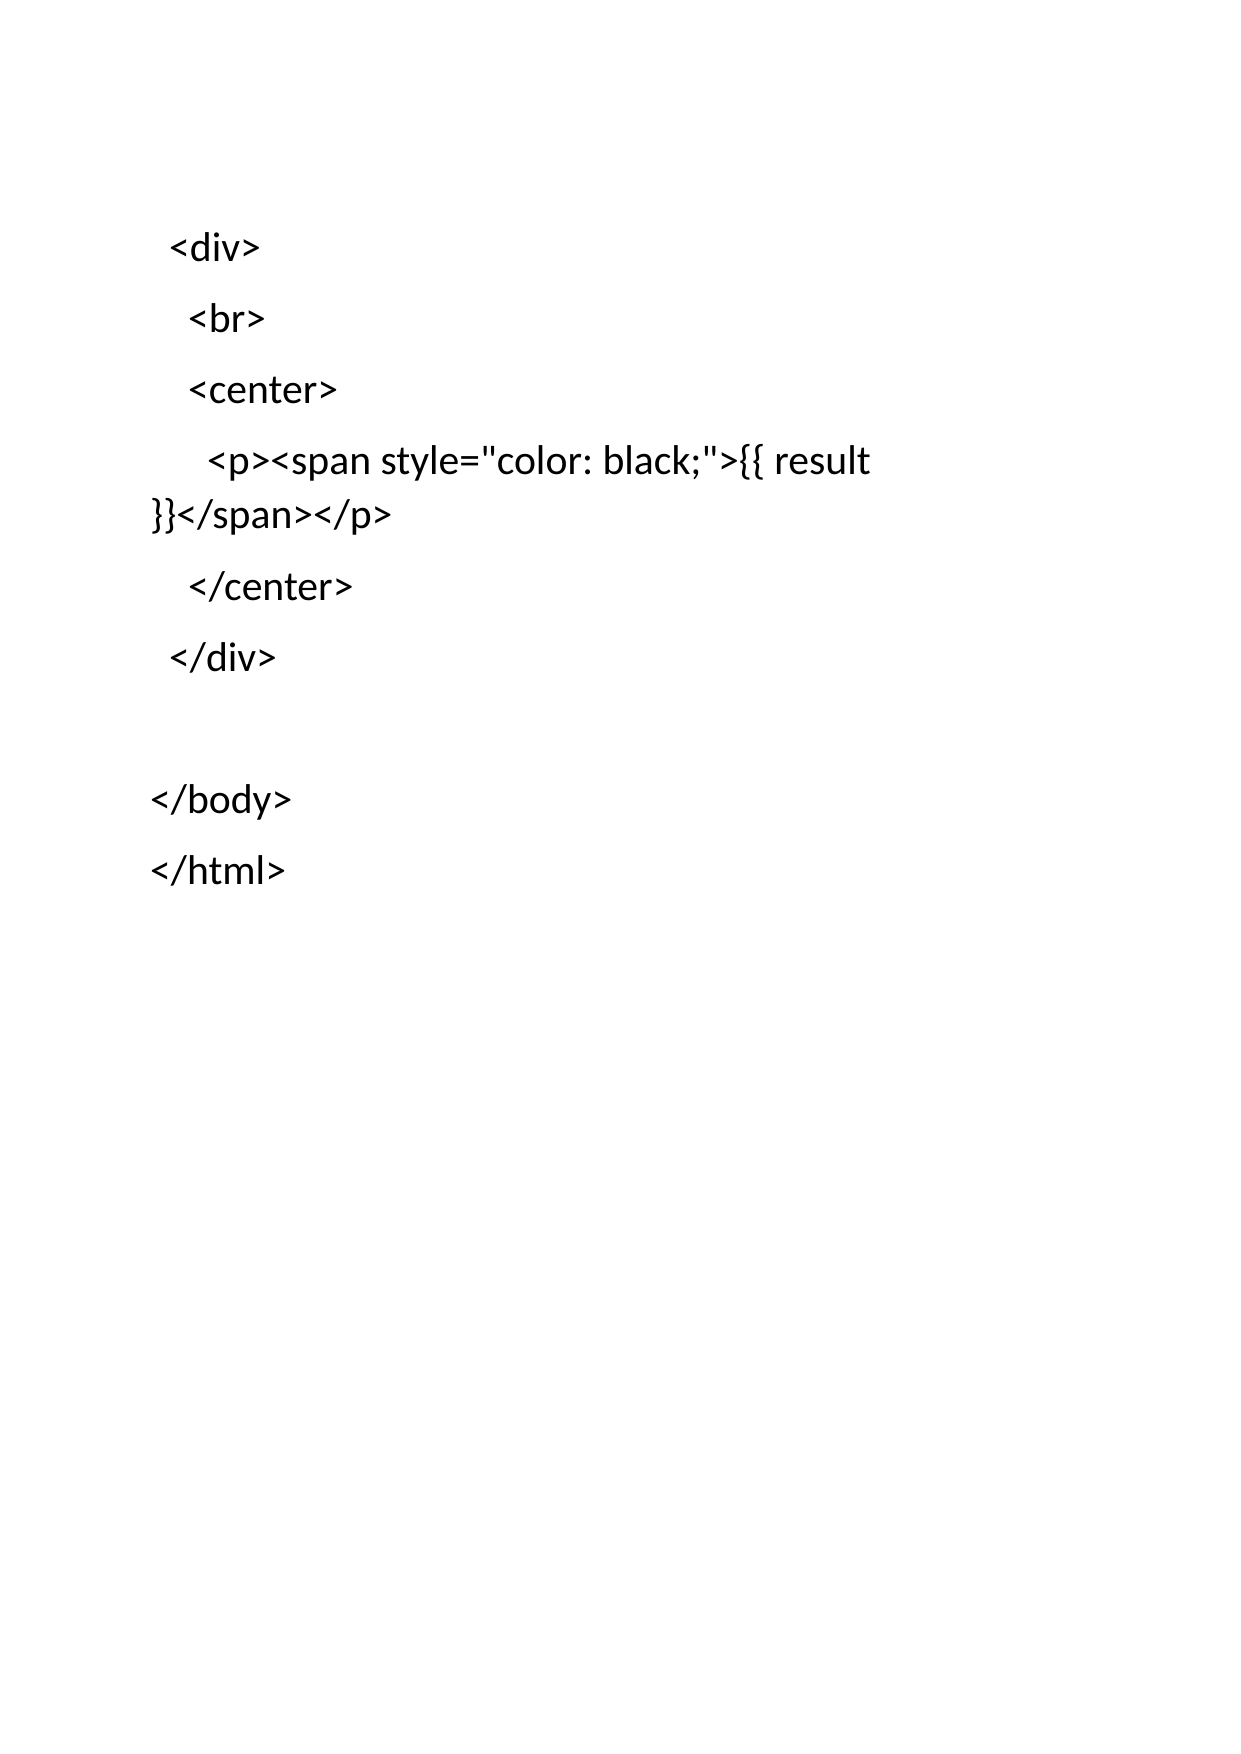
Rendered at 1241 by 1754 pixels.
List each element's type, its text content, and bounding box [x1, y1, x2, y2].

text </center> [150, 559, 1090, 610]
text <div> [150, 221, 1090, 272]
text <center> [150, 363, 1090, 414]
text </html> [150, 844, 1090, 894]
text <p><span style="color: black;">{{ result }}</span></p> [150, 434, 1090, 539]
text <br> [150, 292, 1090, 343]
text </div> [150, 631, 1090, 681]
text </body> [150, 773, 1090, 823]
